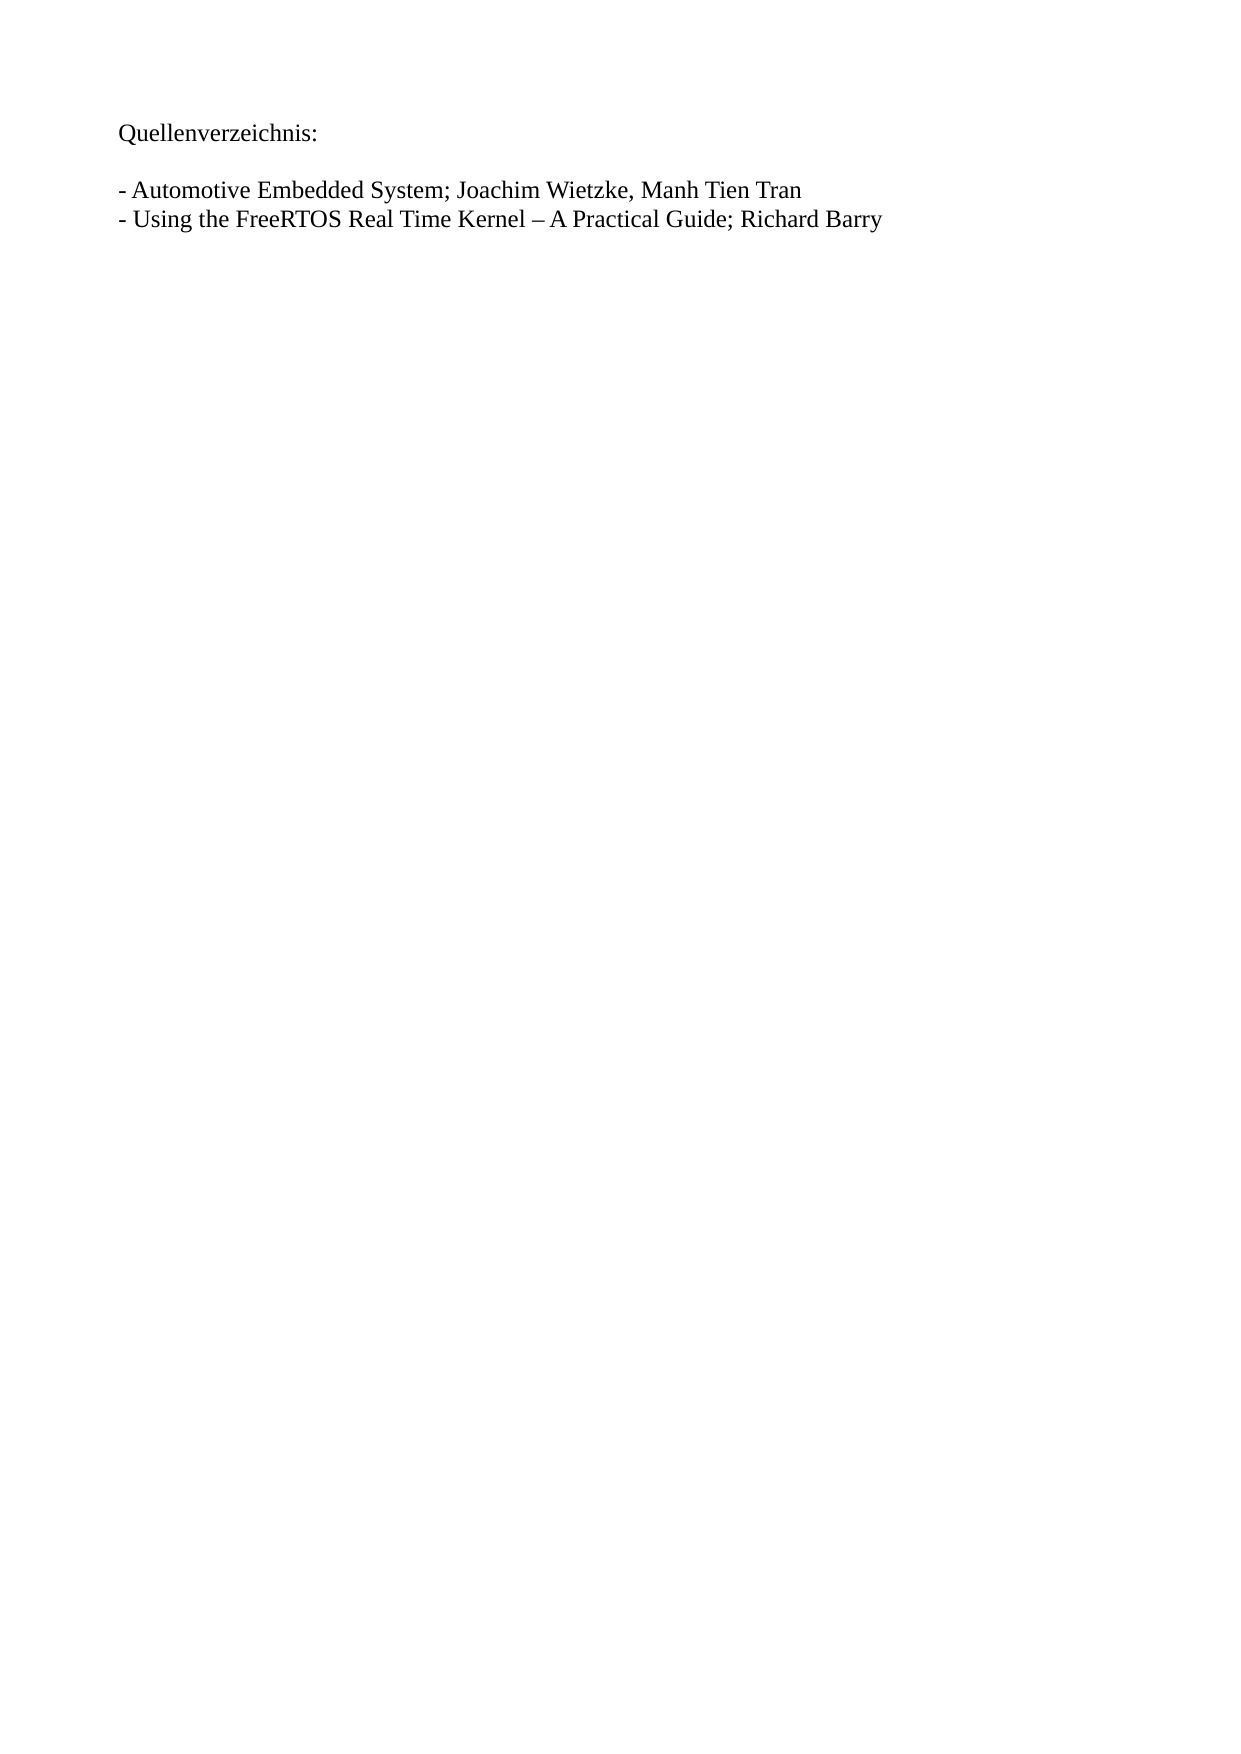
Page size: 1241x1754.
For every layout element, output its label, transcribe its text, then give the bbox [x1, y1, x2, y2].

text Quellenverzeichnis: [118, 118, 1122, 147]
text - Using the FreeRTOS Real Time Kernel – A Practical Guide; Richard Barry [118, 204, 1122, 233]
text - Automotive Embedded System; Joachim Wietzke, Manh Tien Tran [118, 176, 1122, 204]
